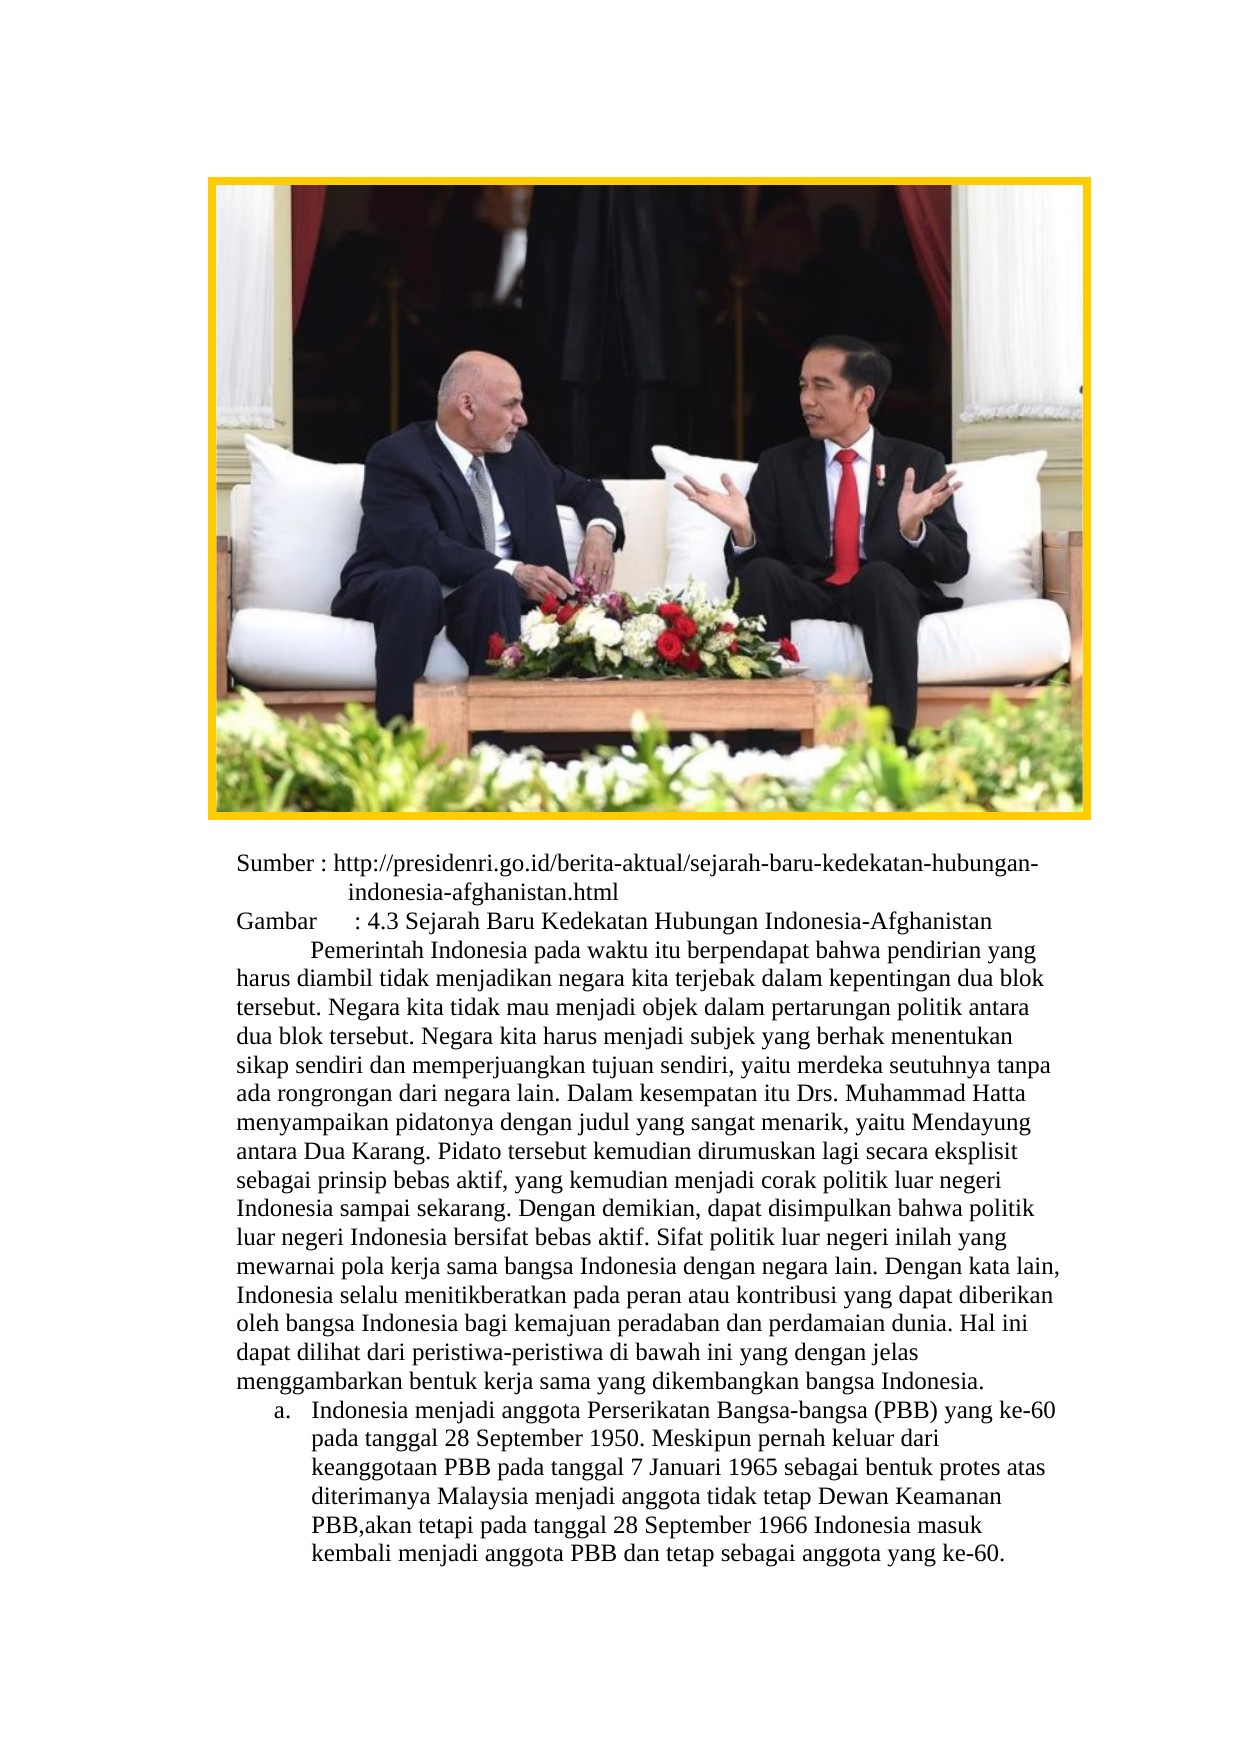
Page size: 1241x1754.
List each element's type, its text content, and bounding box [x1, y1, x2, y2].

list Indonesia menjadi anggota Perserikatan Bangsa-bangsa (PBB) yang ke-60 pada tanggal 28 September 1950. Meskipun pernah keluar dari keanggotaan PBB pada tanggal 7 Januari 1965 sebagai bentuk protes atas diterimanya Malaysia menjadi anggota tidak tetap Dewan Keamanan PBB,akan tetapi pada tanggal 28 September 1966 Indonesia masuk kembali menjadi anggota PBB dan tetap sebagai anggota yang ke-60. [274, 1395, 1063, 1567]
text Pemerintah Indonesia pada waktu itu berpendapat bahwa pendirian yang harus diambil tidak menjadikan negara kita terjebak dalam kepentingan dua blok tersebut. Negara kita tidak mau menjadi objek dalam pertarungan politik antara dua blok tersebut. Negara kita harus menjadi subjek yang berhak menentukan sikap sendiri dan memperjuangkan tujuan sendiri, yaitu merdeka seutuhnya tanpa ada rongrongan dari negara lain. Dalam kesempatan itu Drs. Muhammad Hatta menyampaikan pidatonya dengan judul yang sangat menarik, yaitu Mendayung antara Dua Karang. Pidato tersebut kemudian dirumuskan lagi secara eksplisit sebagai prinsip bebas aktif, yang kemudian menjadi corak politik luar negeri Indonesia sampai sekarang. Dengan demikian, dapat disimpulkan bahwa politik luar negeri Indonesia bersifat bebas aktif. Sifat politik luar negeri inilah yang mewarnai pola kerja sama bangsa Indonesia dengan negara lain. Dengan kata lain, Indonesia selalu menitikberatkan pada peran atau kontribusi yang dapat diberikan oleh bangsa Indonesia bagi kemajuan peradaban dan perdamaian dunia. Hal ini dapat dilihat dari peristiwa-peristiwa di bawah ini yang dengan jelas menggambarkan bentuk kerja sama yang dikembangkan bangsa Indonesia. [236, 935, 1063, 1395]
text Gambar : 4.3 Sejarah Baru Kedekatan Hubungan Indonesia-Afghanistan [236, 906, 1063, 935]
text Sumber : http://presidenri.go.id/berita-aktual/sejarah-baru-kedekatan-hubungan- indonesia-afghanistan.html [236, 848, 1063, 906]
picture [216, 185, 1083, 812]
